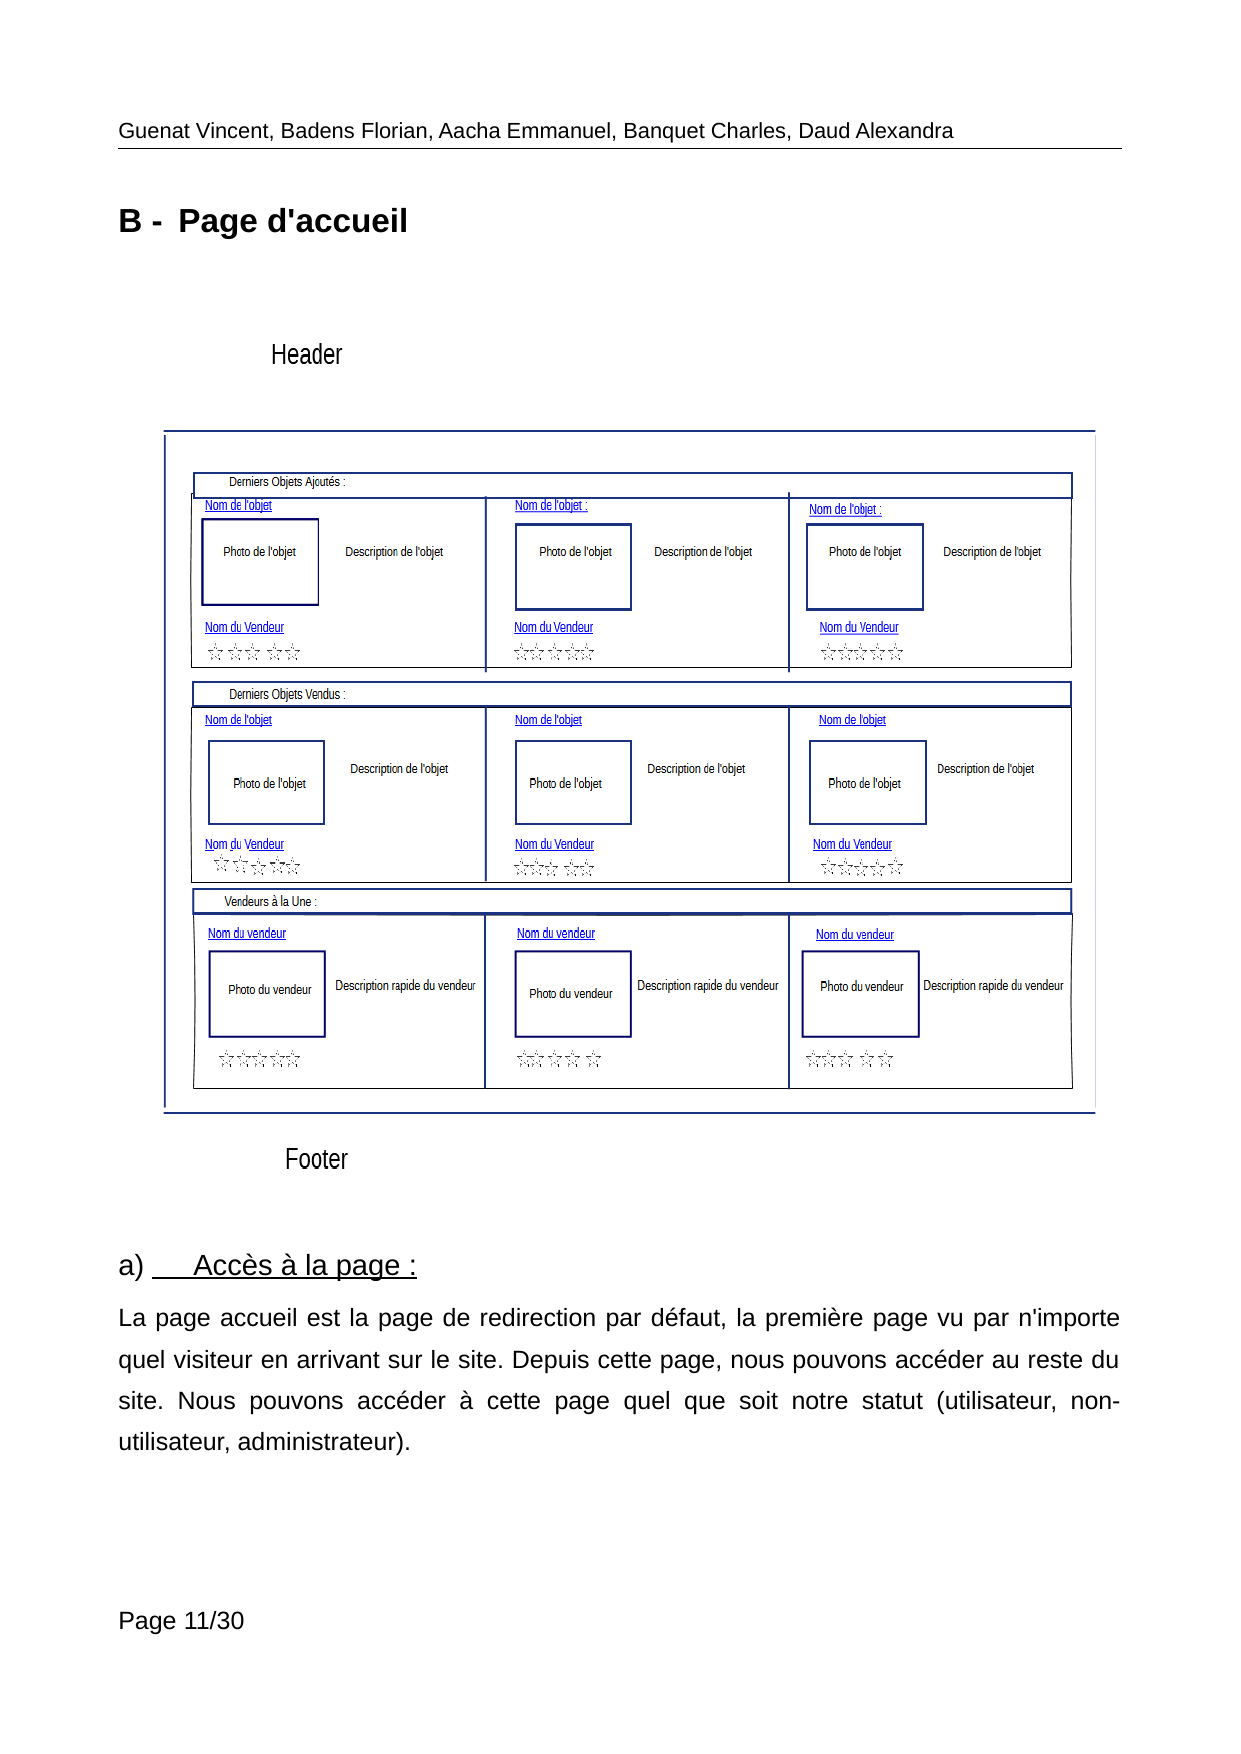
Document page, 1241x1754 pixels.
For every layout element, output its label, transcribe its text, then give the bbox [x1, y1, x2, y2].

subtitle Page d'accueil [118, 201, 1122, 239]
picture [163, 289, 1096, 1236]
subtitle Accès à la page : [118, 299, 1122, 1281]
text La page accueil est la page de redirection par défaut, la première page vu par n'importe quel visiteur en arrivant sur le site. Depuis cette page, nous pouvons accéder au reste du site. Nous pouvons accéder à cette page quel que soit notre statut (utilisateur, non-utilisateur, administrateur). [118, 1294, 1122, 1459]
